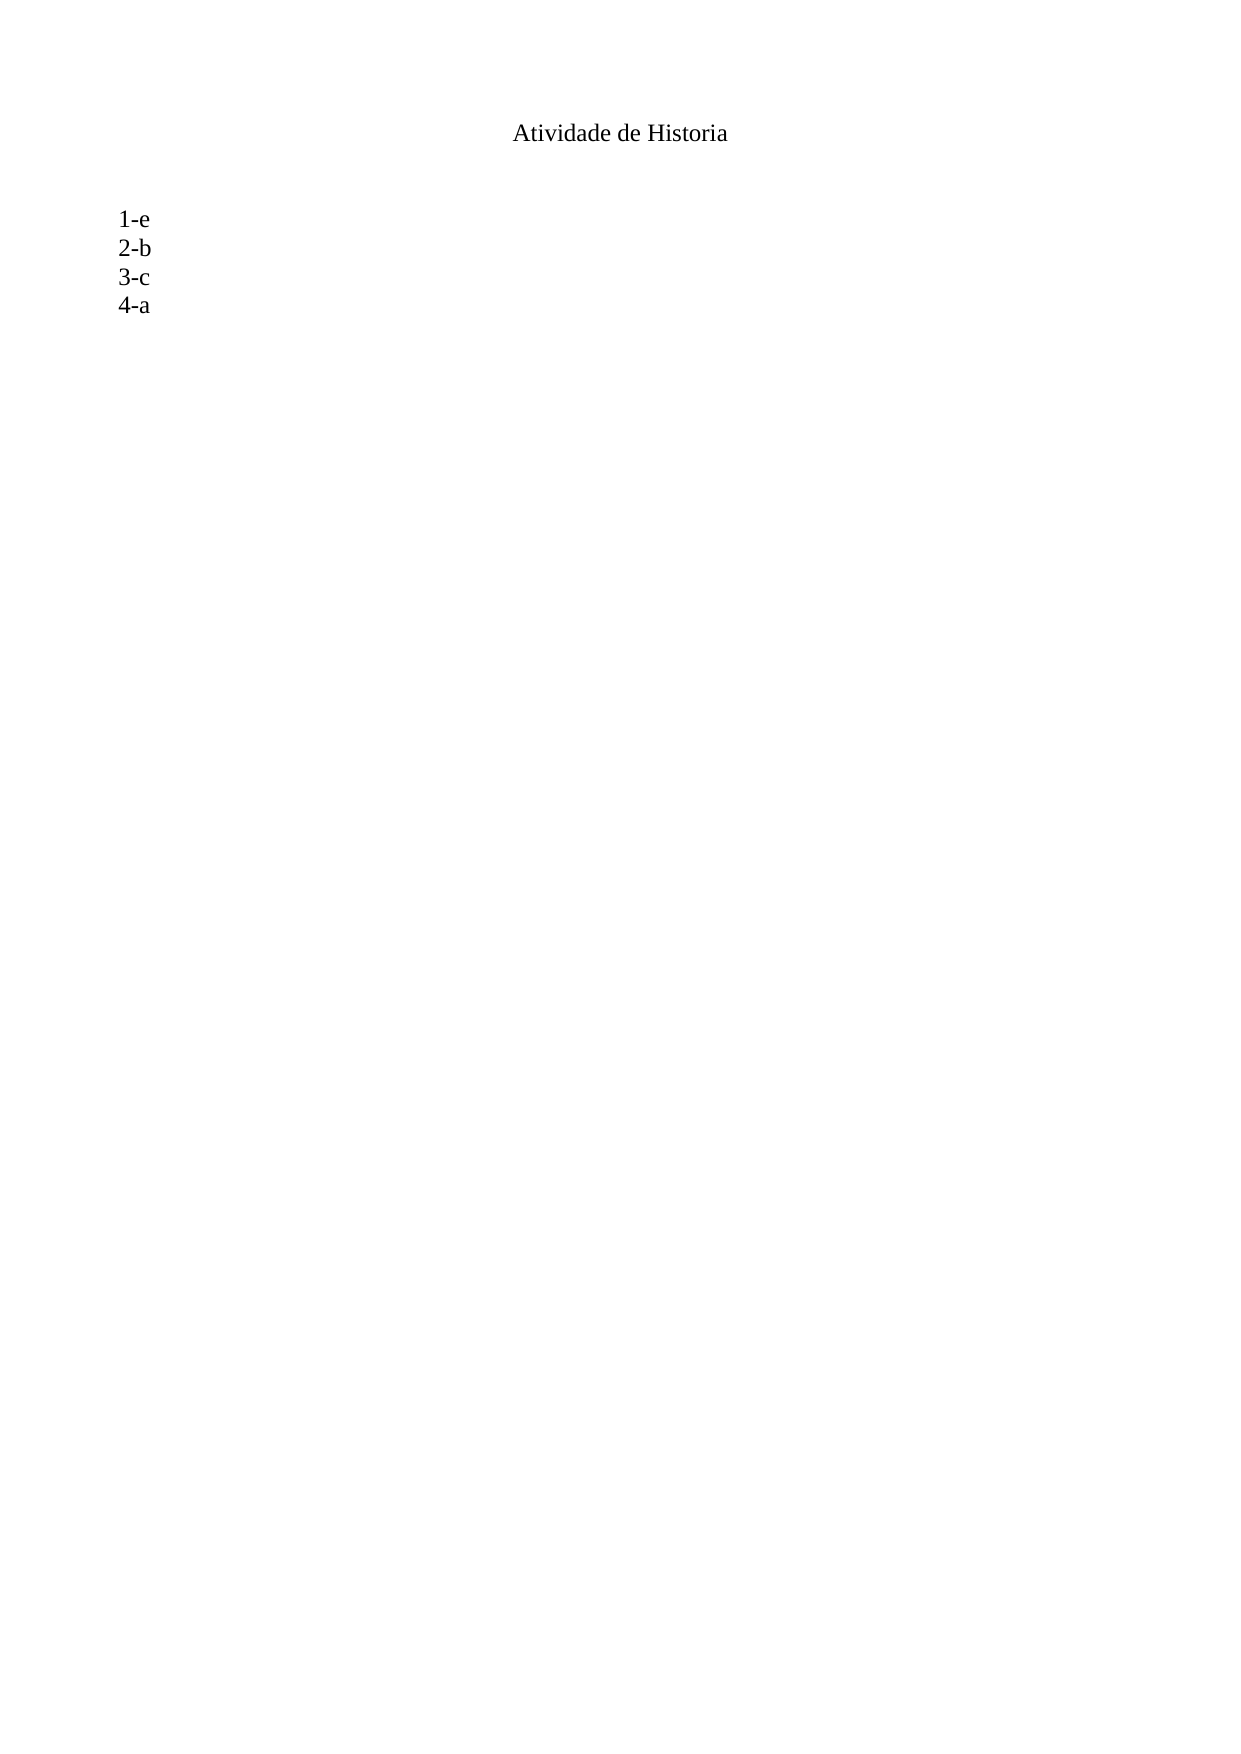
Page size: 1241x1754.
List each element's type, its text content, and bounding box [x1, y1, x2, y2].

text 3-c [118, 262, 1122, 291]
text 4-a [118, 291, 1122, 319]
text 2-b [118, 233, 1122, 262]
text 1-e [118, 204, 1122, 233]
text Atividade de Historia [118, 118, 1122, 147]
